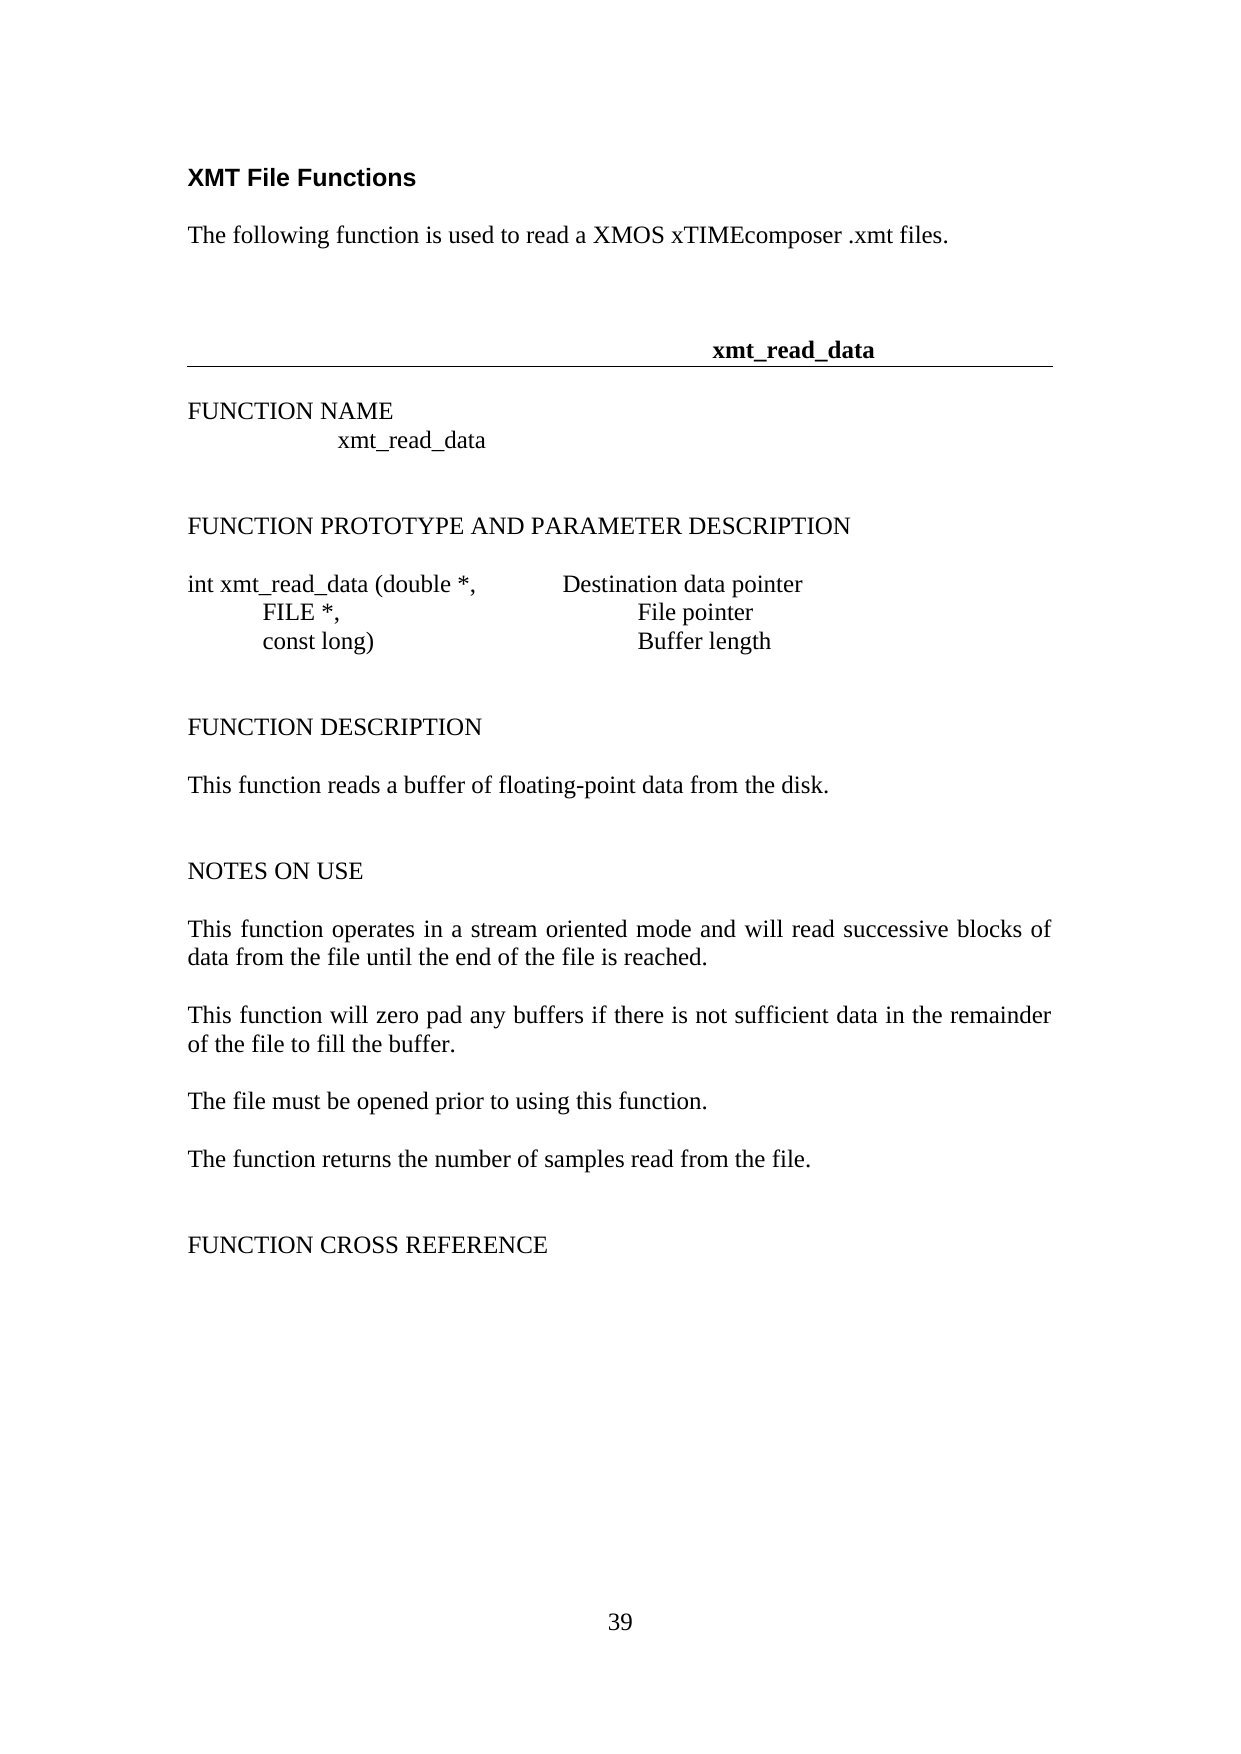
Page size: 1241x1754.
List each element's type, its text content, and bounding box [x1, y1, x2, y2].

text This function operates in a stream oriented mode and will read successive blocks of data from the file until the end of the file is reached. [187, 914, 1053, 971]
text This function will zero pad any buffers if there is not sufficient data in the remainder of the file to fill the buffer. [187, 1000, 1053, 1057]
subtitle xmt_read_data [187, 335, 1053, 366]
text const long) Buffer length [187, 626, 1053, 655]
text FUNCTION CROSS REFERENCE [187, 1230, 1053, 1259]
text FUNCTION DESCRIPTION [187, 712, 1053, 741]
text The function returns the number of samples read from the file. [187, 1144, 1053, 1172]
text The file must be opened prior to using this function. [187, 1086, 1053, 1115]
text The following function is used to read a XMOS xTIMEcomposer .xmt files. [187, 220, 1053, 249]
text FUNCTION NAME [187, 396, 1053, 425]
text This function reads a buffer of floating-point data from the disk. [187, 770, 1053, 799]
text xmt_read_data [187, 425, 1053, 454]
text NOTES ON USE [187, 856, 1053, 885]
text int xmt_read_data (double *, Destination data pointer [187, 569, 1053, 597]
text FUNCTION PROTOTYPE AND PARAMETER DESCRIPTION [187, 511, 1053, 540]
text FILE *, File pointer [187, 597, 1053, 626]
subtitle XMT File Functions [187, 162, 1053, 191]
